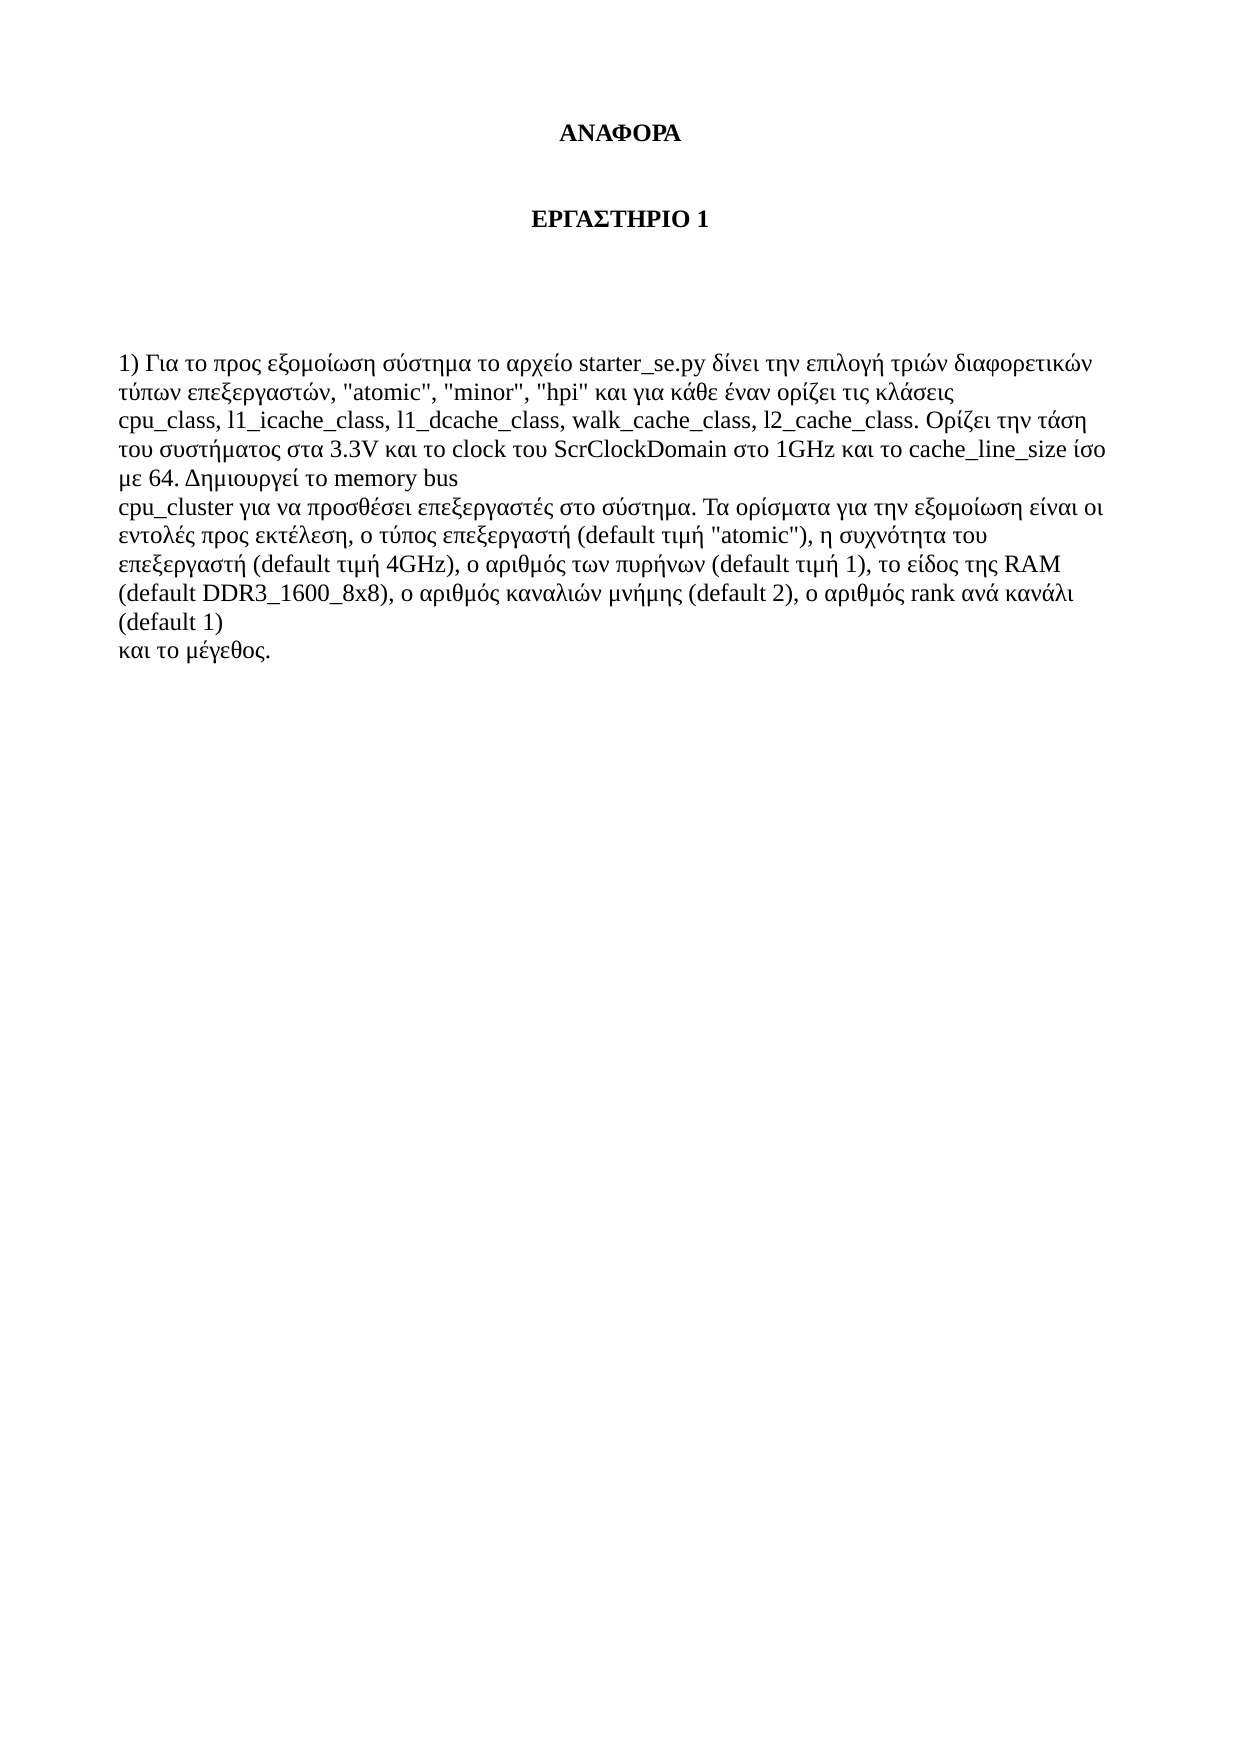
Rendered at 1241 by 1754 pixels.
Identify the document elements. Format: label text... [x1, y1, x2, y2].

text και το μέγεθος. [118, 636, 1122, 664]
text cpu_cluster για να προσθέσει επεξεργαστές στο σύστημα. Τα ορίσματα για την εξομοίωση είναι οι εντολές προς εκτέλεση, ο τύπος επεξεργαστή (default τιμή "atomic"), η συχνότητα του [118, 492, 1122, 549]
text cpu_class, l1_icache_class, l1_dcache_class, walk_cache_class, l2_cache_class. Ορίζει την τάση του συστήματος στα 3.3V και το clock του ScrClockDomain στο 1GHz και το cache_line_size ίσο με 64. Δημιουργεί το memory bus [118, 406, 1122, 492]
text ΕΡΓΑΣΤΗΡΙΟ 1 [118, 204, 1122, 233]
text ΑΝΑΦΟΡΑ [118, 118, 1122, 147]
text επεξεργαστή (default τιμή 4GHz), ο αριθμός των πυρήνων (default τιμή 1), το είδος της RAM (default DDR3_1600_8x8), ο αριθμός καναλιών μνήμης (default 2), ο αριθμός rank ανά κανάλι (default 1) [118, 549, 1122, 636]
text 1) Για το προς εξομοίωση σύστημα το αρχείο starter_se.py δίνει την επιλογή τριών διαφορετικών τύπων επεξεργαστών, "atomic", "minor", "hpi" και για κάθε έναν ορίζει τις κλάσεις [118, 348, 1122, 406]
